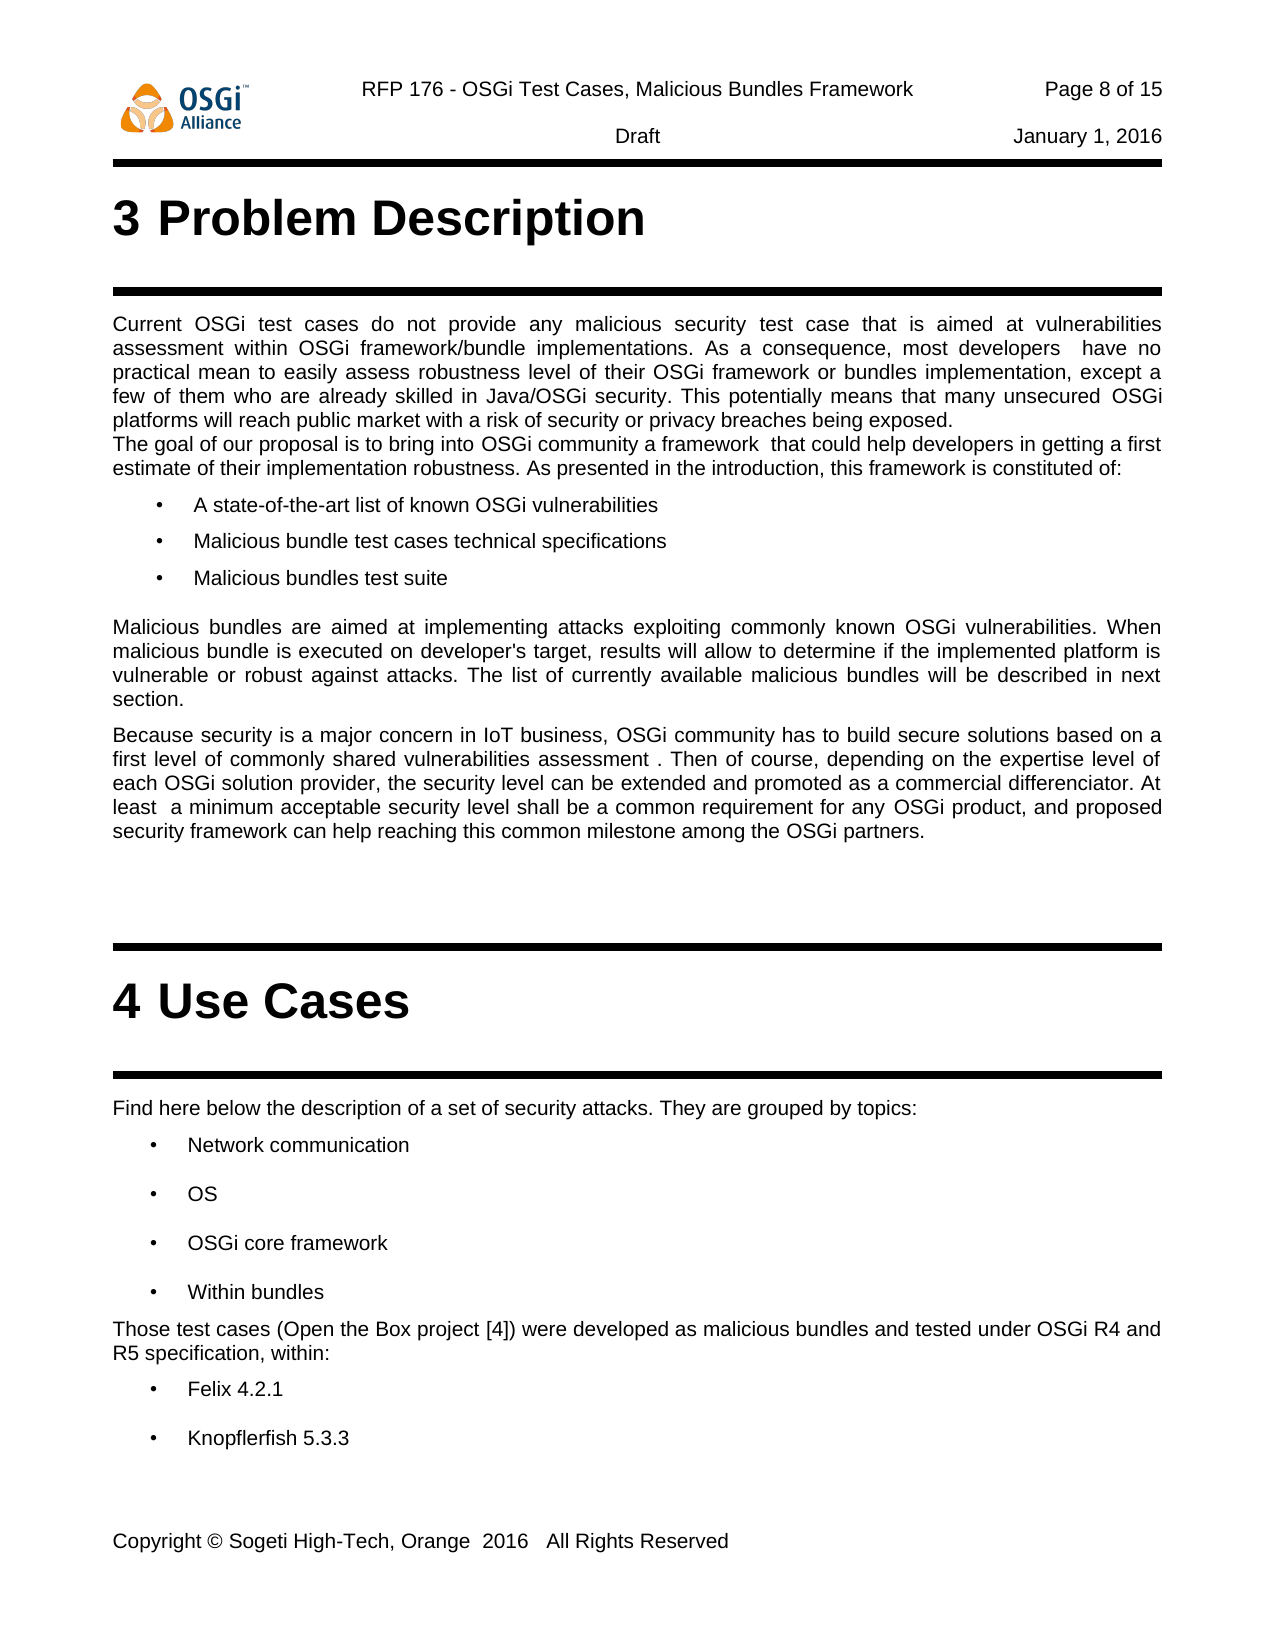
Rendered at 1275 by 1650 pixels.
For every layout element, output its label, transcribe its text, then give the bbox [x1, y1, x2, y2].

list Malicious bundles test suite [156, 566, 1162, 590]
list Network communication [150, 1133, 1162, 1157]
list Felix 4.2.1 [150, 1377, 1162, 1401]
list Knopflerfish 5.3.3 [150, 1426, 1162, 1450]
text Find here below the description of a set of security attacks. They are grouped by topics: [112, 1096, 1162, 1120]
list OS [150, 1182, 1162, 1206]
subtitle Use Cases [112, 944, 1162, 1079]
list Within bundles [150, 1280, 1162, 1304]
picture [113, 76, 257, 140]
list A state-of-the-art list of known OSGi vulnerabilities [156, 492, 1162, 517]
text Because security is a major concern in IoT business, OSGi community has to build secure solutions based on a first level of commonly shared vulnerabilities assessment . Then of course, depending on the expertise level of each OSGi solution provider, the security level can be extended and promoted as a commercial differenciator. At least a minimum acceptable security level shall be a common requirement for any OSGi product, and proposed security framework can help reaching this common milestone among the OSGi partners. [112, 723, 1162, 843]
subtitle Problem Description [112, 160, 1162, 296]
list OSGi core framework [150, 1231, 1162, 1255]
text The goal of our proposal is to bring into OSGi community a framework that could help developers in getting a first estimate of their implementation robustness. As presented in the introduction, this framework is constituted of: [112, 432, 1162, 480]
list Malicious bundle test cases technical specifications [156, 529, 1162, 553]
text Malicious bundles are aimed at implementing attacks exploiting commonly known OSGi vulnerabilities. When malicious bundle is executed on developer's target, results will allow to determine if the implemented platform is vulnerable or robust against attacks. The list of currently available malicious bundles will be described in next section. [112, 615, 1162, 711]
text Those test cases (Open the Box project [4].) were developed as malicious bundles and tested under OSGi R4 and R5 specification, within: [112, 1316, 1162, 1364]
text Current OSGi test cases do not provide any malicious security test case that is aimed at vulnerabilities assessment within OSGi framework/bundle implementations. As a consequence, most developers have no practical mean to easily assess robustness level of their OSGi framework or bundles implementation, except a few of them who are already skilled in Java/OSGi security. This potentially means that many unsecured OSGi platforms will reach public market with a risk of security or privacy breaches being exposed. [112, 312, 1162, 432]
